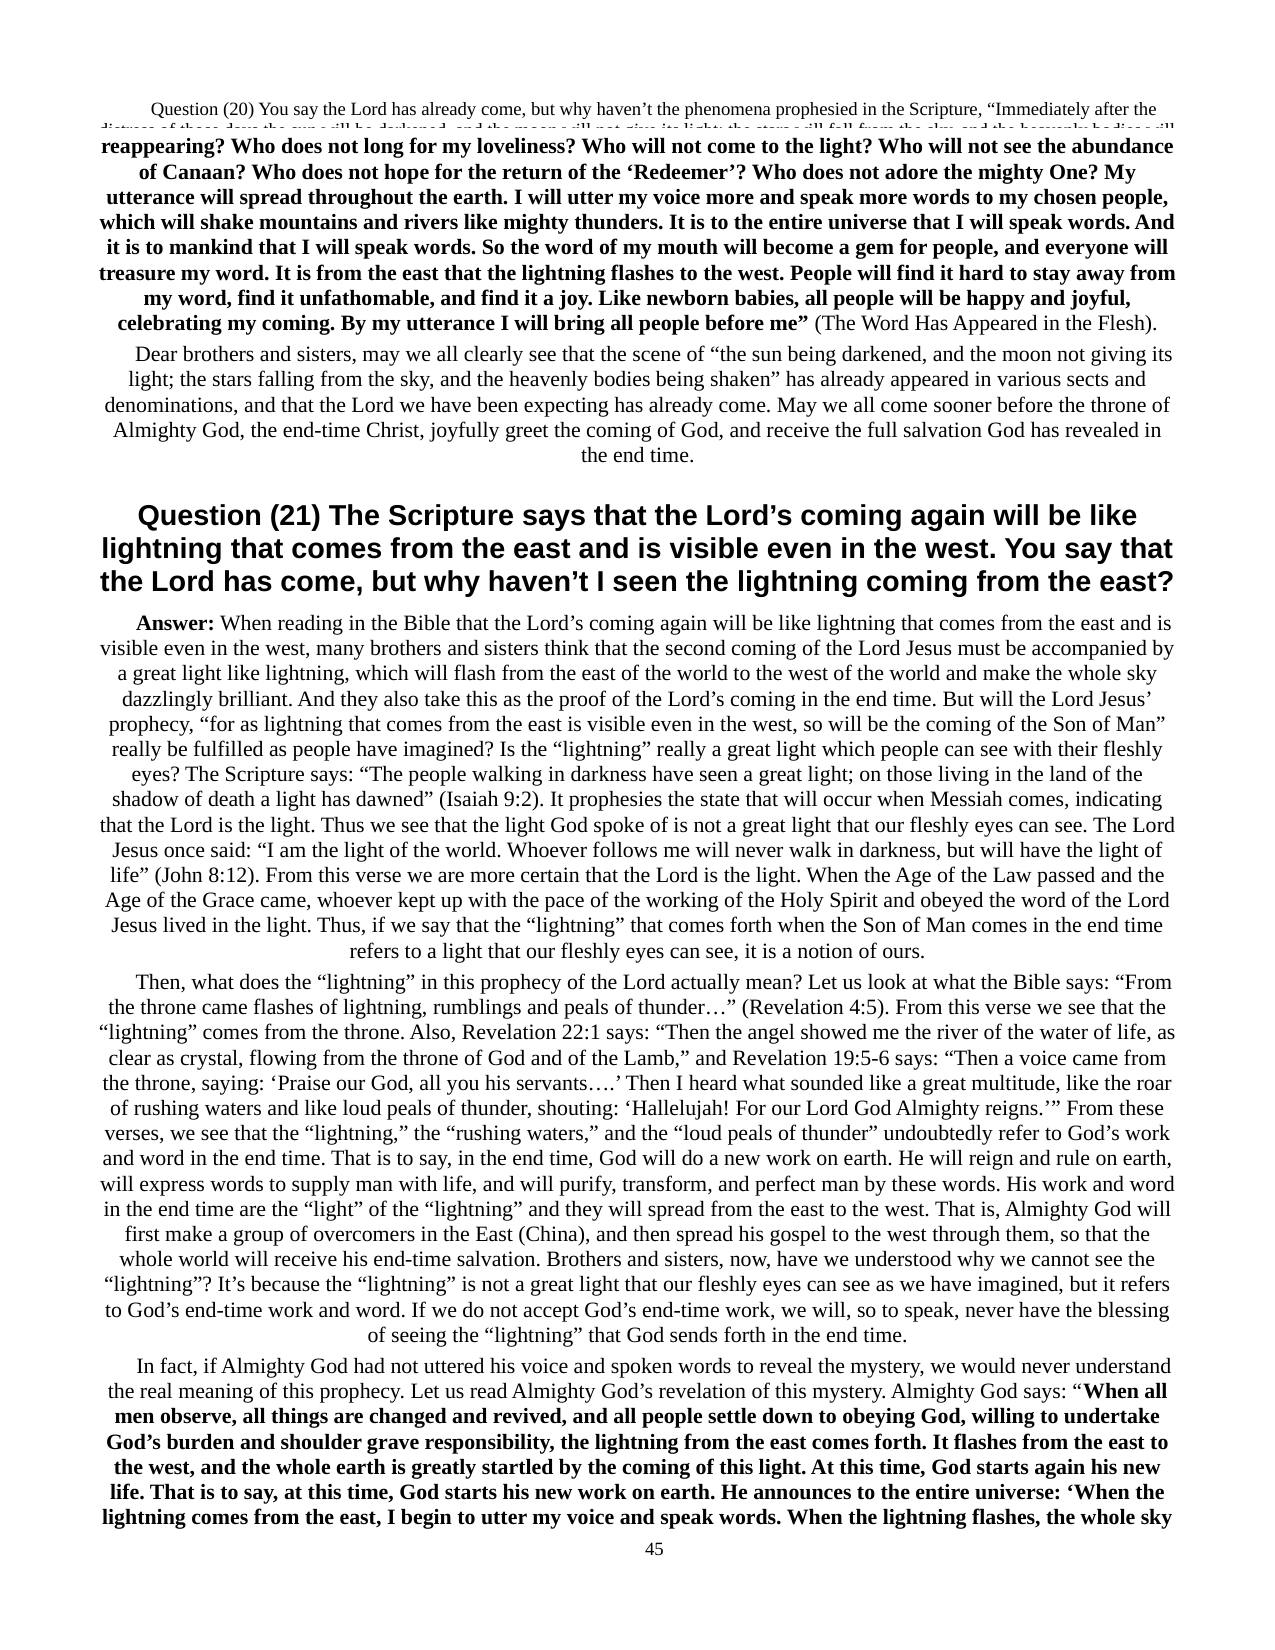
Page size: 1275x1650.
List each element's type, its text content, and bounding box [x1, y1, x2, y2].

text In fact, if Almighty God had not uttered his voice and spoken words to reveal the mystery, we would never understand the real meaning of this prophecy. Let us read Almighty God’s revelation of this mystery. Almighty God says: “When all men observe, all things are changed and revived, and all people settle down to obeying God, willing to undertake God’s burden and shoulder grave responsibility, the lightning from the east comes forth. It flashes from the east to the west, and the whole earth is greatly startled by the coming of this light. At this time, God starts again his new life. That is to say, at this time, God starts his new work on earth. He announces to the entire universe: ‘When the lightning comes from the east, I begin to utter my voice and speak words. When the lightning flashes, the whole sky [97, 1353, 1177, 1529]
text Then, what does the “lightning” in this prophecy of the Lord actually mean? Let us look at what the Bible says: “From the throne came flashes of lightning, rumblings and peals of thunder…” (Revelation 4:5). From this verse we see that the “lightning” comes from the throne. Also, Revelation 22:1 says: “Then the angel showed me the river of the water of life, as clear as crystal, flowing from the throne of God and of the Lamb,” and Revelation 19:5-6 says: “Then a voice came from the throne, saying: ‘Praise our God, all you his servants….’ Then I heard what sounded like a great multitude, like the roar of rushing waters and like loud peals of thunder, shouting: ‘Hallelujah! For our Lord God Almighty reigns.’” From these verses, we see that the “lightning,” the “rushing waters,” and the “loud peals of thunder” undoubtedly refer to God’s work and word in the end time. That is to say, in the end time, God will do a new work on earth. He will reign and rule on earth, will express words to supply man with life, and will purify, transform, and perfect man by these words. His work and word in the end time are the “light” of the “lightning” and they will spread from the east to the west. That is, Almighty God will first make a group of overcomers in the East (China), and then spread his gospel to the west through them, so that the whole world will receive his end-time salvation. Brothers and sisters, now, have we understood why we cannot see the “lightning”? It’s because the “lightning” is not a great light that our fleshly eyes can see as we have imagined, but it refers to God’s end-time work and word. If we do not accept God’s end-time work, we will, so to speak, never have the blessing of seeing the “lightning” that God sends forth in the end time. [97, 969, 1177, 1347]
text reappearing? Who does not long for my loveliness? Who will not come to the light? Who will not see the abundance of Canaan? Who does not hope for the return of the ‘Redeemer’? Who does not adore the mighty One? My utterance will spread throughout the earth. I will utter my voice more and speak more words to my chosen people, which will shake mountains and rivers like mighty thunders. It is to the entire universe that I will speak words. And it is to mankind that I will speak words. So the word of my mouth will become a gem for people, and everyone will treasure my word. It is from the east that the lightning flashes to the west. People will find it hard to stay away from my word, find it unfathomable, and find it a joy. Like newborn babies, all people will be happy and joyful, celebrating my coming. By my utterance I will bring all people before me” (The Word Has Appeared in the Flesh). [97, 133, 1177, 335]
text Dear brothers and sisters, may we all clearly see that the scene of “the sun being darkened, and the moon not giving its light; the stars falling from the sky, and the heavenly bodies being shaken” has already appeared in various sects and denominations, and that the Lord we have been expecting has already come. May we all come sooner before the throne of Almighty God, the end-time Christ, joyfully greet the coming of God, and receive the full salvation God has revealed in the end time. [97, 341, 1177, 467]
text Answer: When reading in the Bible that the Lord’s coming again will be like lightning that comes from the east and is visible even in the west, many brothers and sisters think that the second coming of the Lord Jesus must be accompanied by a great light like lightning, which will flash from the east of the world to the west of the world and make the whole sky dazzlingly brilliant. And they also take this as the proof of the Lord’s coming in the end time. But will the Lord Jesus’ prophecy, “for as lightning that comes from the east is visible even in the west, so will be the coming of the Son of Man” really be fulfilled as people have imagined? Is the “lightning” really a great light which people can see with their fleshly eyes? The Scripture says: “The people walking in darkness have seen a great light; on those living in the land of the shadow of death a light has dawned” (Isaiah 9:2). It prophesies the state that will occur when Messiah comes, indicating that the Lord is the light. Thus we see that the light God spoke of is not a great light that our fleshly eyes can see. The Lord Jesus once said: “I am the light of the world. Whoever follows me will never walk in darkness, but will have the light of life” (John 8:12). From this verse we are more certain that the Lord is the light. When the Age of the Law passed and the Age of the Grace came, whoever kept up with the pace of the working of the Holy Spirit and obeyed the word of the Lord Jesus lived in the light. Thus, if we say that the “lightning” that comes forth when the Son of Man comes in the end time refers to a light that our fleshly eyes can see, it is a notion of ours. [97, 610, 1177, 963]
subtitle Question (21) The Scripture says that the Lord’s coming again will be like lightning that comes from the east and is visible even in the west. You say that the Lord has come, but why haven’t I seen the lightning coming from the east? [97, 498, 1177, 597]
